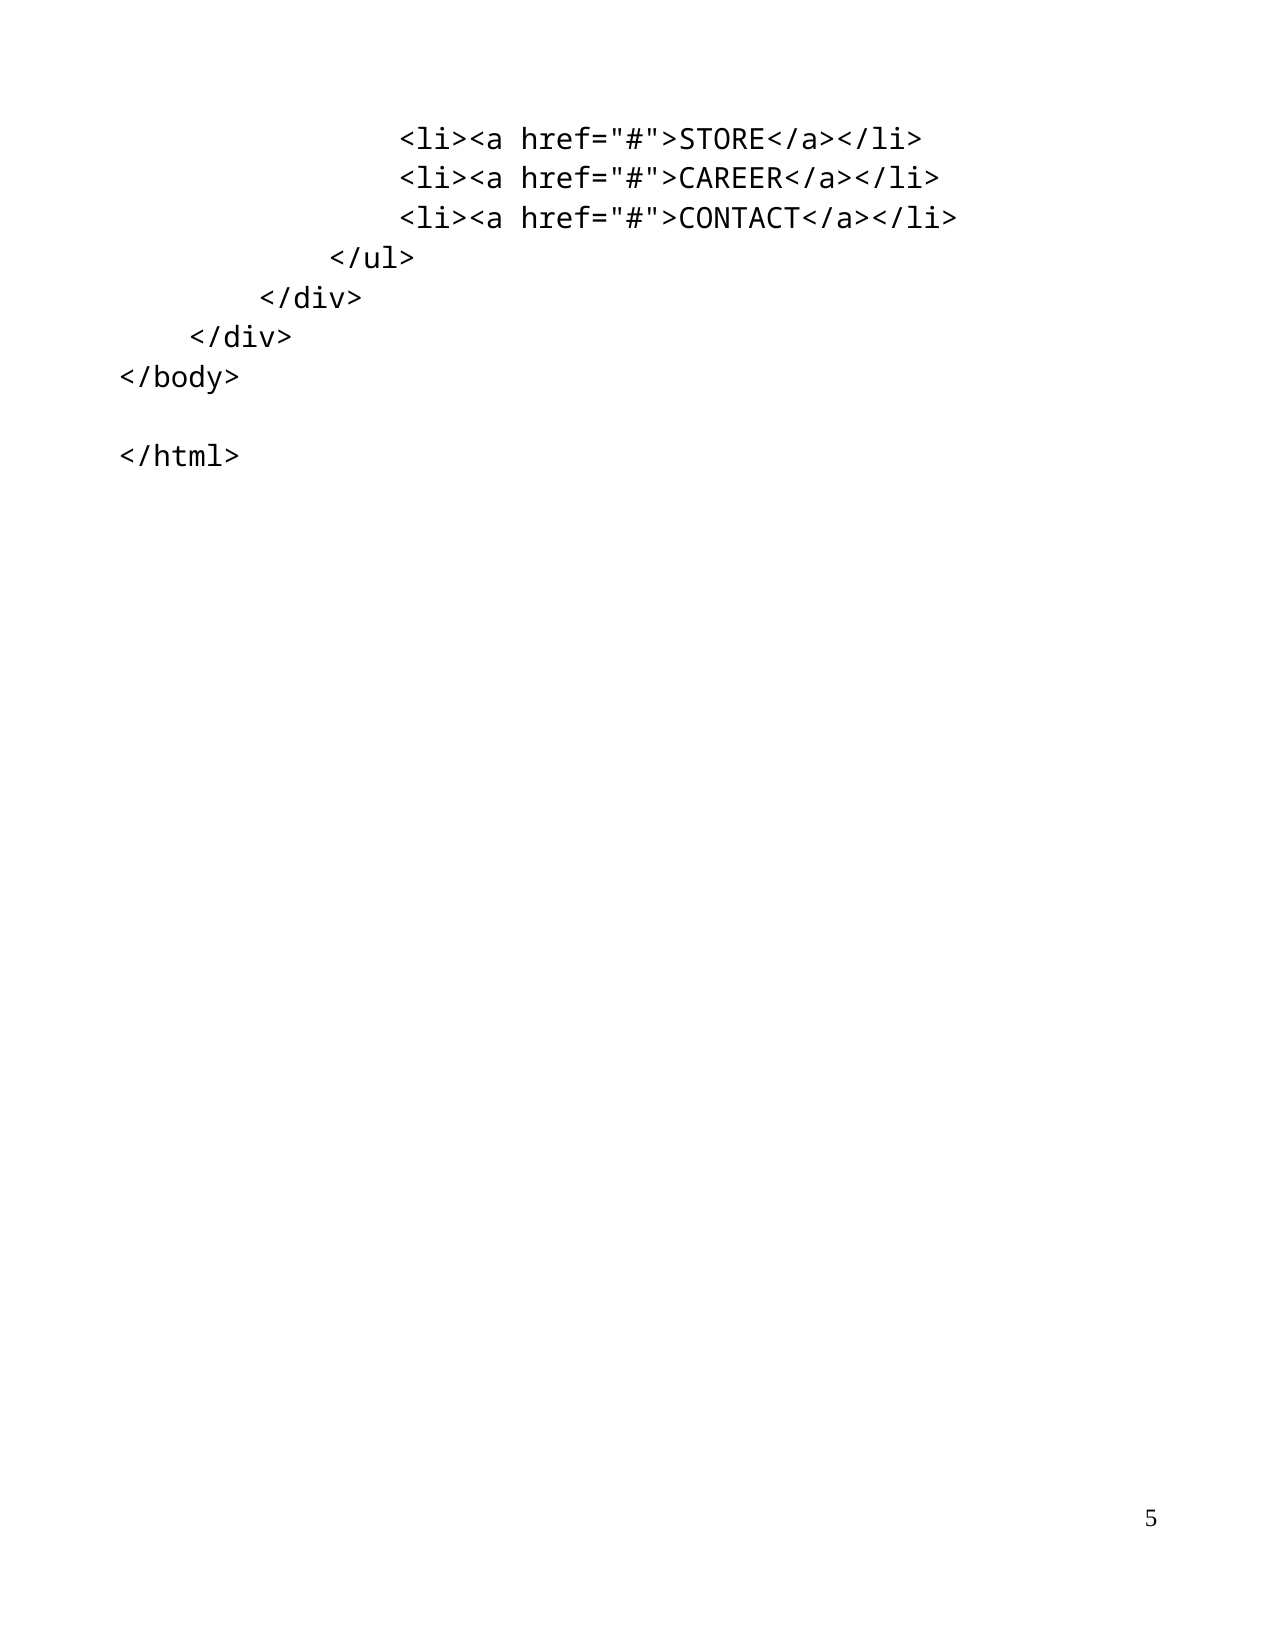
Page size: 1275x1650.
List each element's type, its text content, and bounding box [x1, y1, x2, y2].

text </div> [118, 317, 1157, 356]
text <li><a href="#">CAREER</a></li> [118, 158, 1157, 197]
text <li><a href="#">STORE</a></li> [118, 118, 1157, 158]
text <li><a href="#">CONTACT</a></li> [118, 197, 1157, 237]
text </body> [118, 356, 1157, 396]
text </html> [118, 436, 1157, 475]
text </div> [118, 277, 1157, 317]
text </ul> [118, 237, 1157, 277]
